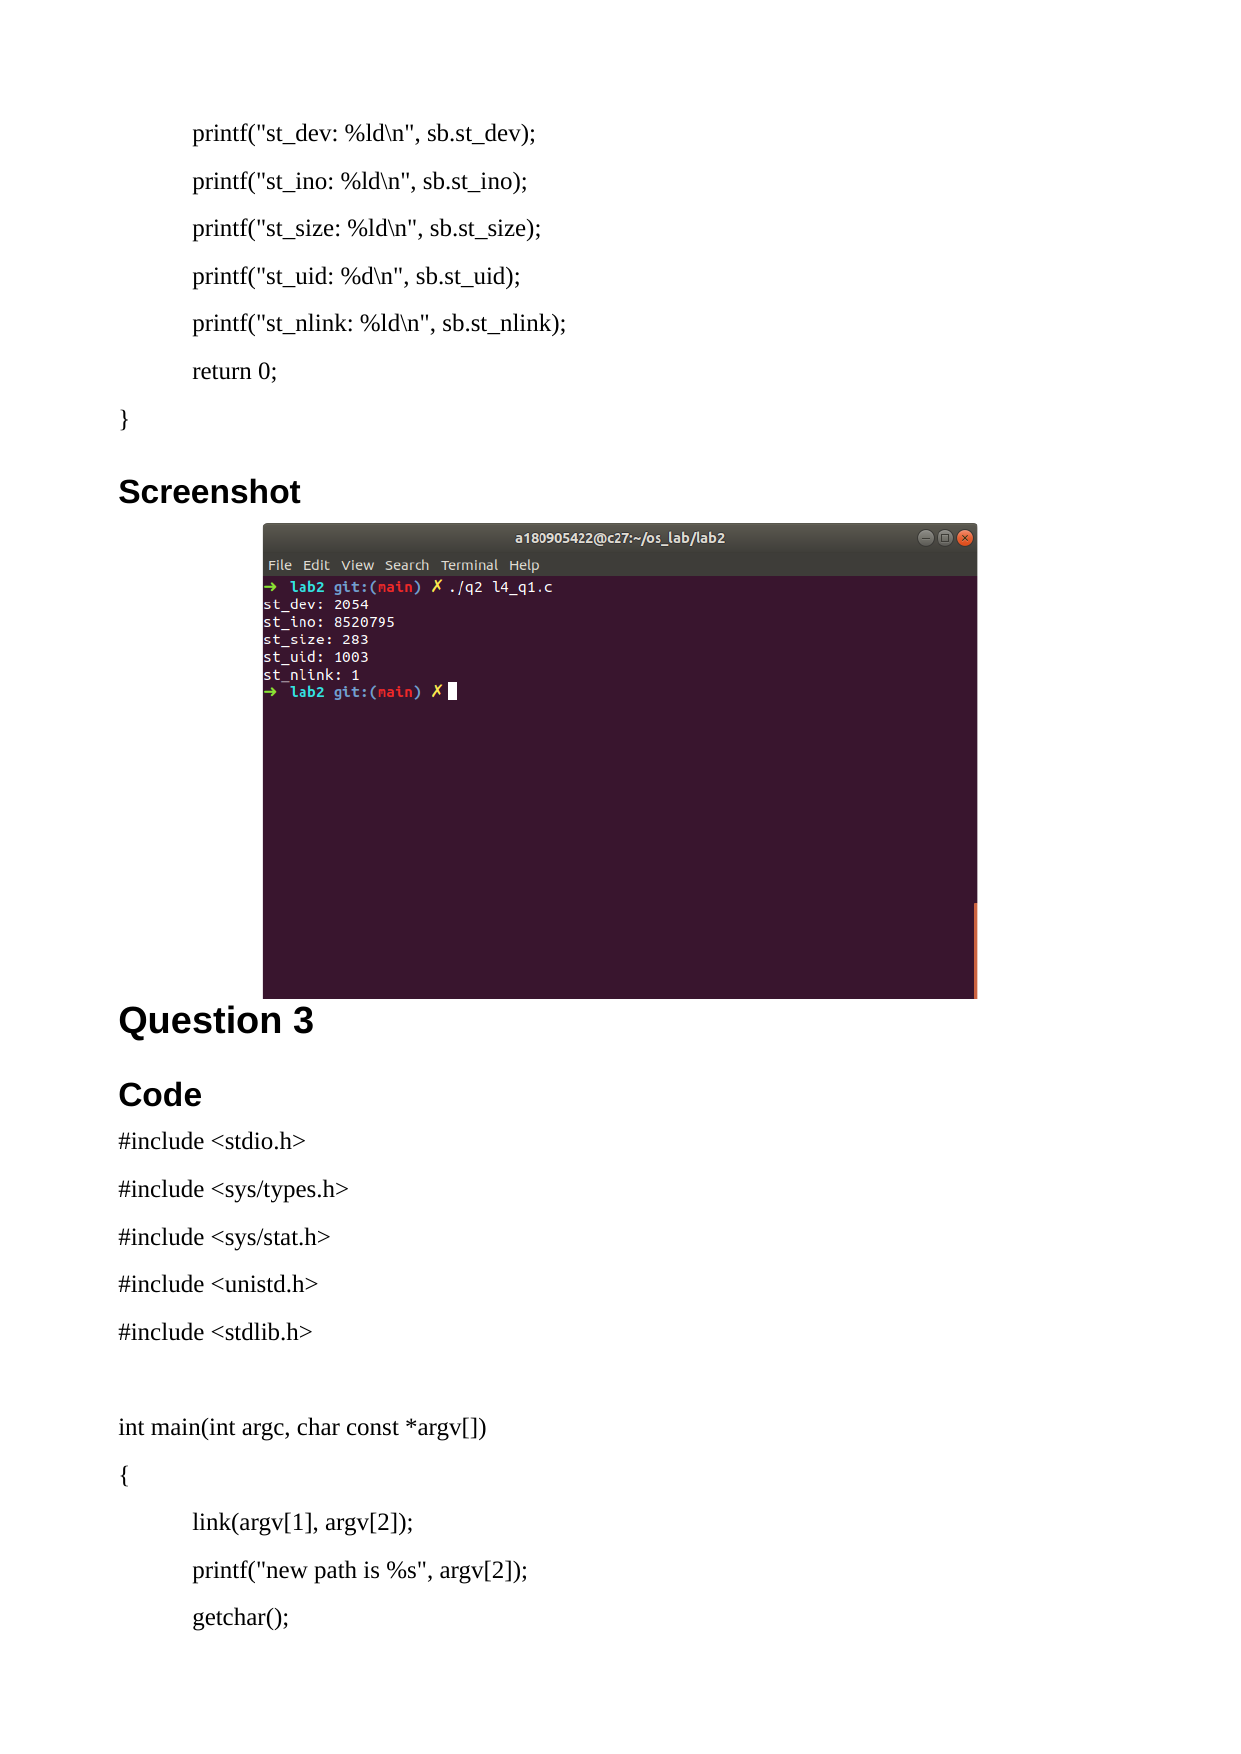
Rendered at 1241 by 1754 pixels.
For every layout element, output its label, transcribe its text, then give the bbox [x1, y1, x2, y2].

text #include <stdlib.h> [118, 1317, 1122, 1346]
text { [118, 1460, 1122, 1488]
text printf("st_nlink: %ld\n", sb.st_nlink); [118, 308, 1122, 337]
text #include <stdio.h> [118, 1126, 1122, 1155]
text #include <sys/types.h> [118, 1174, 1122, 1203]
text #include <unistd.h> [118, 1269, 1122, 1298]
text printf("st_size: %ld\n", sb.st_size); [118, 213, 1122, 242]
text link(argv[1], argv[2]); [118, 1507, 1122, 1536]
text printf("st_dev: %ld\n", sb.st_dev); [118, 118, 1122, 147]
subtitle Question 3 [118, 596, 1122, 1042]
text #include <sys/stat.h> [118, 1222, 1122, 1250]
picture [262, 523, 978, 999]
text int main(int argc, char const *argv[]) [118, 1412, 1122, 1441]
subtitle Code [118, 1075, 1122, 1114]
text getchar(); [118, 1602, 1122, 1631]
text } [118, 404, 1122, 432]
text printf("st_uid: %d\n", sb.st_uid); [118, 261, 1122, 290]
text printf("new path is %s", argv[2]); [118, 1555, 1122, 1584]
subtitle Screenshot [118, 472, 1122, 511]
text printf("st_ino: %ld\n", sb.st_ino); [118, 166, 1122, 194]
text return 0; [118, 356, 1122, 385]
